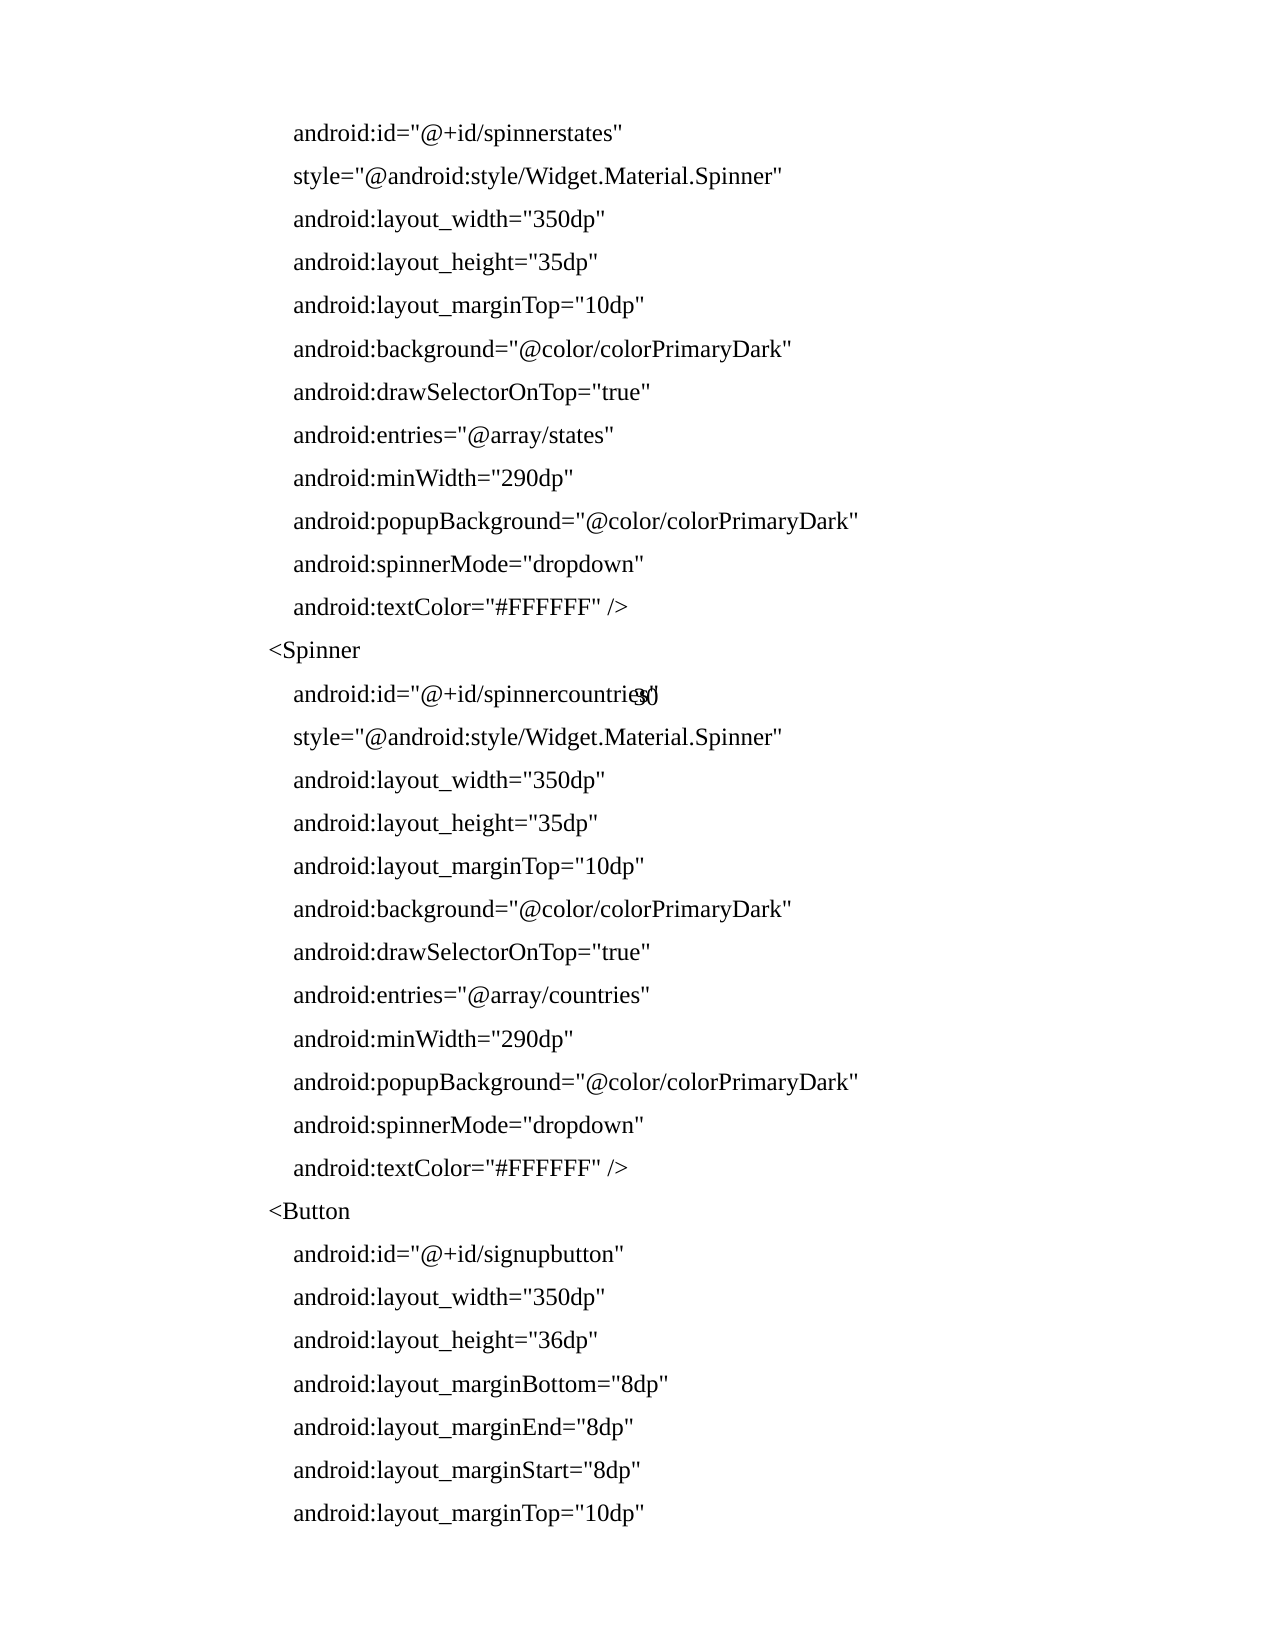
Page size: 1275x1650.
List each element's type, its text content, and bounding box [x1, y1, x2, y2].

text android:layout_marginTop="10dp" [193, 1498, 1157, 1527]
text android:layout_marginTop="10dp" [193, 291, 1157, 319]
text android:id="@+id/spinnercountries" [193, 679, 1157, 707]
text android:layout_marginStart="8dp" [193, 1455, 1157, 1484]
text android:spinnerMode="dropdown" [193, 1110, 1157, 1139]
text style="@android:style/Widget.Material.Spinner" [193, 161, 1157, 190]
text android:layout_height="35dp" [193, 247, 1157, 276]
text android:layout_marginTop="10dp" [193, 851, 1157, 880]
text android:background="@color/colorPrimaryDark" [193, 894, 1157, 923]
text android:entries="@array/countries" [193, 981, 1157, 1009]
text android:id="@+id/spinnerstates" [193, 118, 1157, 147]
text android:drawSelectorOnTop="true" [193, 937, 1157, 966]
text android:layout_width="350dp" [193, 765, 1157, 794]
text android:minWidth="290dp" [193, 1024, 1157, 1052]
text android:layout_marginBottom="8dp" [193, 1369, 1157, 1397]
text android:layout_marginEnd="8dp" [193, 1412, 1157, 1441]
text android:popupBackground="@color/colorPrimaryDark" [193, 506, 1157, 535]
text android:spinnerMode="dropdown" [193, 549, 1157, 578]
text android:textColor="#FFFFFF" /> [193, 1153, 1157, 1182]
text android:background="@color/colorPrimaryDark" [193, 334, 1157, 362]
text android:textColor="#FFFFFF" /> [193, 592, 1157, 621]
text <Spinner [193, 636, 1157, 664]
text android:layout_height="36dp" [193, 1326, 1157, 1354]
text android:minWidth="290dp" [193, 463, 1157, 492]
text android:drawSelectorOnTop="true" [193, 377, 1157, 406]
text android:layout_height="35dp" [193, 808, 1157, 837]
text android:popupBackground="@color/colorPrimaryDark" [193, 1067, 1157, 1096]
text android:layout_width="350dp" [193, 1282, 1157, 1311]
text <Button [193, 1196, 1157, 1225]
text android:entries="@array/states" [193, 420, 1157, 449]
text android:id="@+id/signupbutton" [193, 1239, 1157, 1268]
text android:layout_width="350dp" [193, 204, 1157, 233]
text style="@android:style/Widget.Material.Spinner" [193, 722, 1157, 751]
